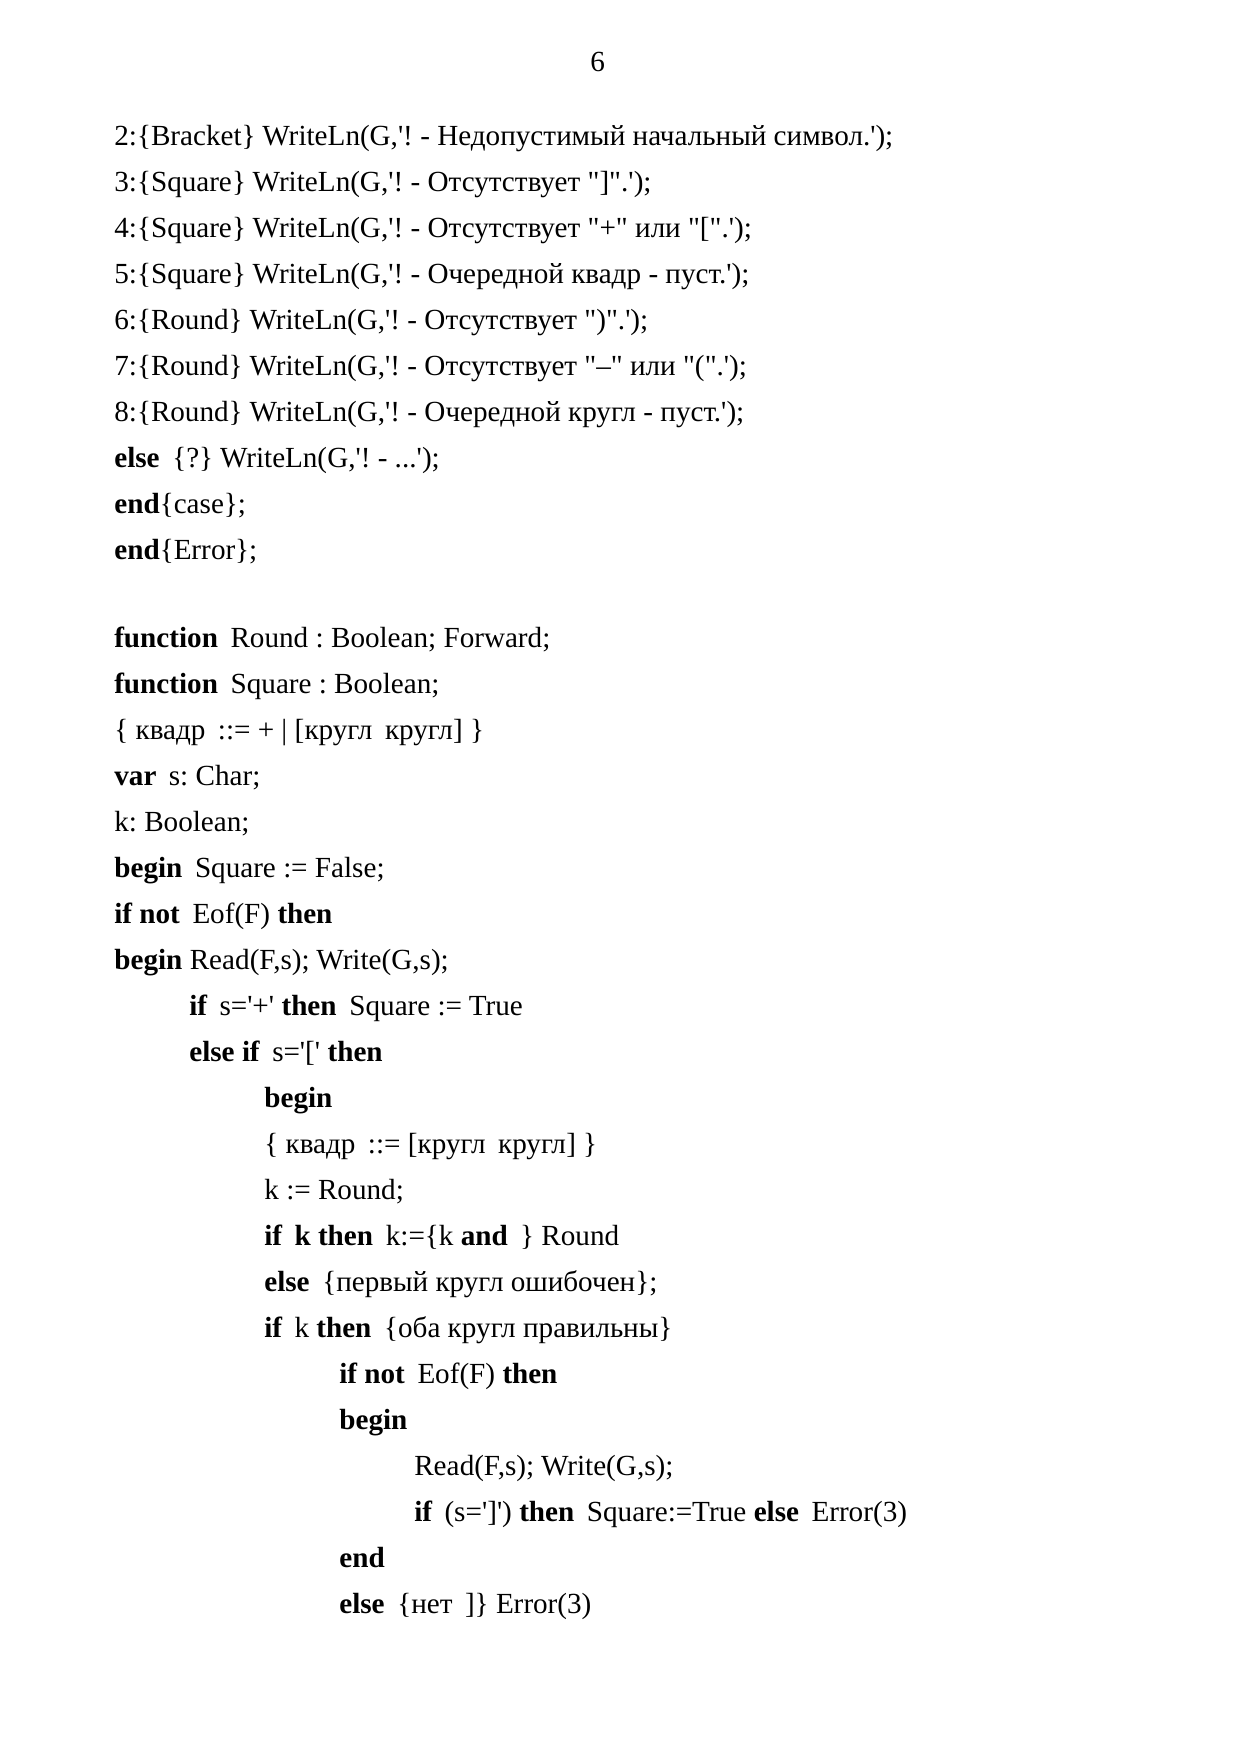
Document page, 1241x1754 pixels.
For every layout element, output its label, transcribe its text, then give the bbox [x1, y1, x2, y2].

text begin Read(F,s); Write(G,s); [114, 942, 1181, 976]
text end [339, 1541, 1181, 1574]
text 3:{Square} WriteLn(G,'! - Отсутствует "]".'); [114, 164, 1181, 198]
text if not Eof(F) then [114, 896, 1181, 929]
text 5:{Square} WriteLn(G,'! - Очередной квадр - пуст.'); [114, 256, 1181, 290]
text 6:{Round} WriteLn(G,'! - Отсутствует ")".'); [114, 302, 1181, 336]
text begin [264, 1080, 1181, 1114]
text function Round : Boolean; Forward; [114, 620, 1181, 653]
text end{case}; [114, 486, 1181, 520]
text if not Eof(F) then [339, 1356, 1181, 1390]
text if s='+' then Square := True [189, 988, 1181, 1022]
text k := Round; [264, 1172, 1181, 1206]
text Read(F,s); Write(G,s); [414, 1448, 1181, 1482]
text else if s='[' then [189, 1034, 1181, 1068]
text var s: Char; [114, 758, 1181, 791]
text 2:{Bracket} WriteLn(G,'! - Недопустимый начальный символ.'); [114, 118, 1181, 152]
text else {нет ]} Error(3) [339, 1587, 1181, 1620]
text 8:{Round} WriteLn(G,'! - Очередной кругл - пуст.'); [114, 394, 1181, 428]
text if k then {оба кругл правильны} [264, 1310, 1181, 1344]
text { квадр ::= [кругл кругл] } [264, 1126, 1181, 1160]
text function Square : Boolean; [114, 666, 1181, 699]
text begin [339, 1402, 1181, 1436]
text if k then k:={k and } Round [264, 1218, 1181, 1252]
text 7:{Round} WriteLn(G,'! - Отсутствует "–" или "(".'); [114, 348, 1181, 382]
text else {?} WriteLn(G,'! - ...'); [114, 440, 1181, 474]
text else {первый кругл ошибочен}; [264, 1264, 1181, 1298]
text k: Boolean; [114, 804, 1181, 837]
text if (s=']') then Square:=True else Error(3) [414, 1494, 1181, 1528]
text { квадр ::= + | [кругл кругл] } [114, 712, 1181, 745]
text begin Square := False; [114, 850, 1181, 883]
text 4:{Square} WriteLn(G,'! - Отсутствует "+" или "[".'); [114, 210, 1181, 244]
text end{Error}; [114, 532, 1181, 566]
